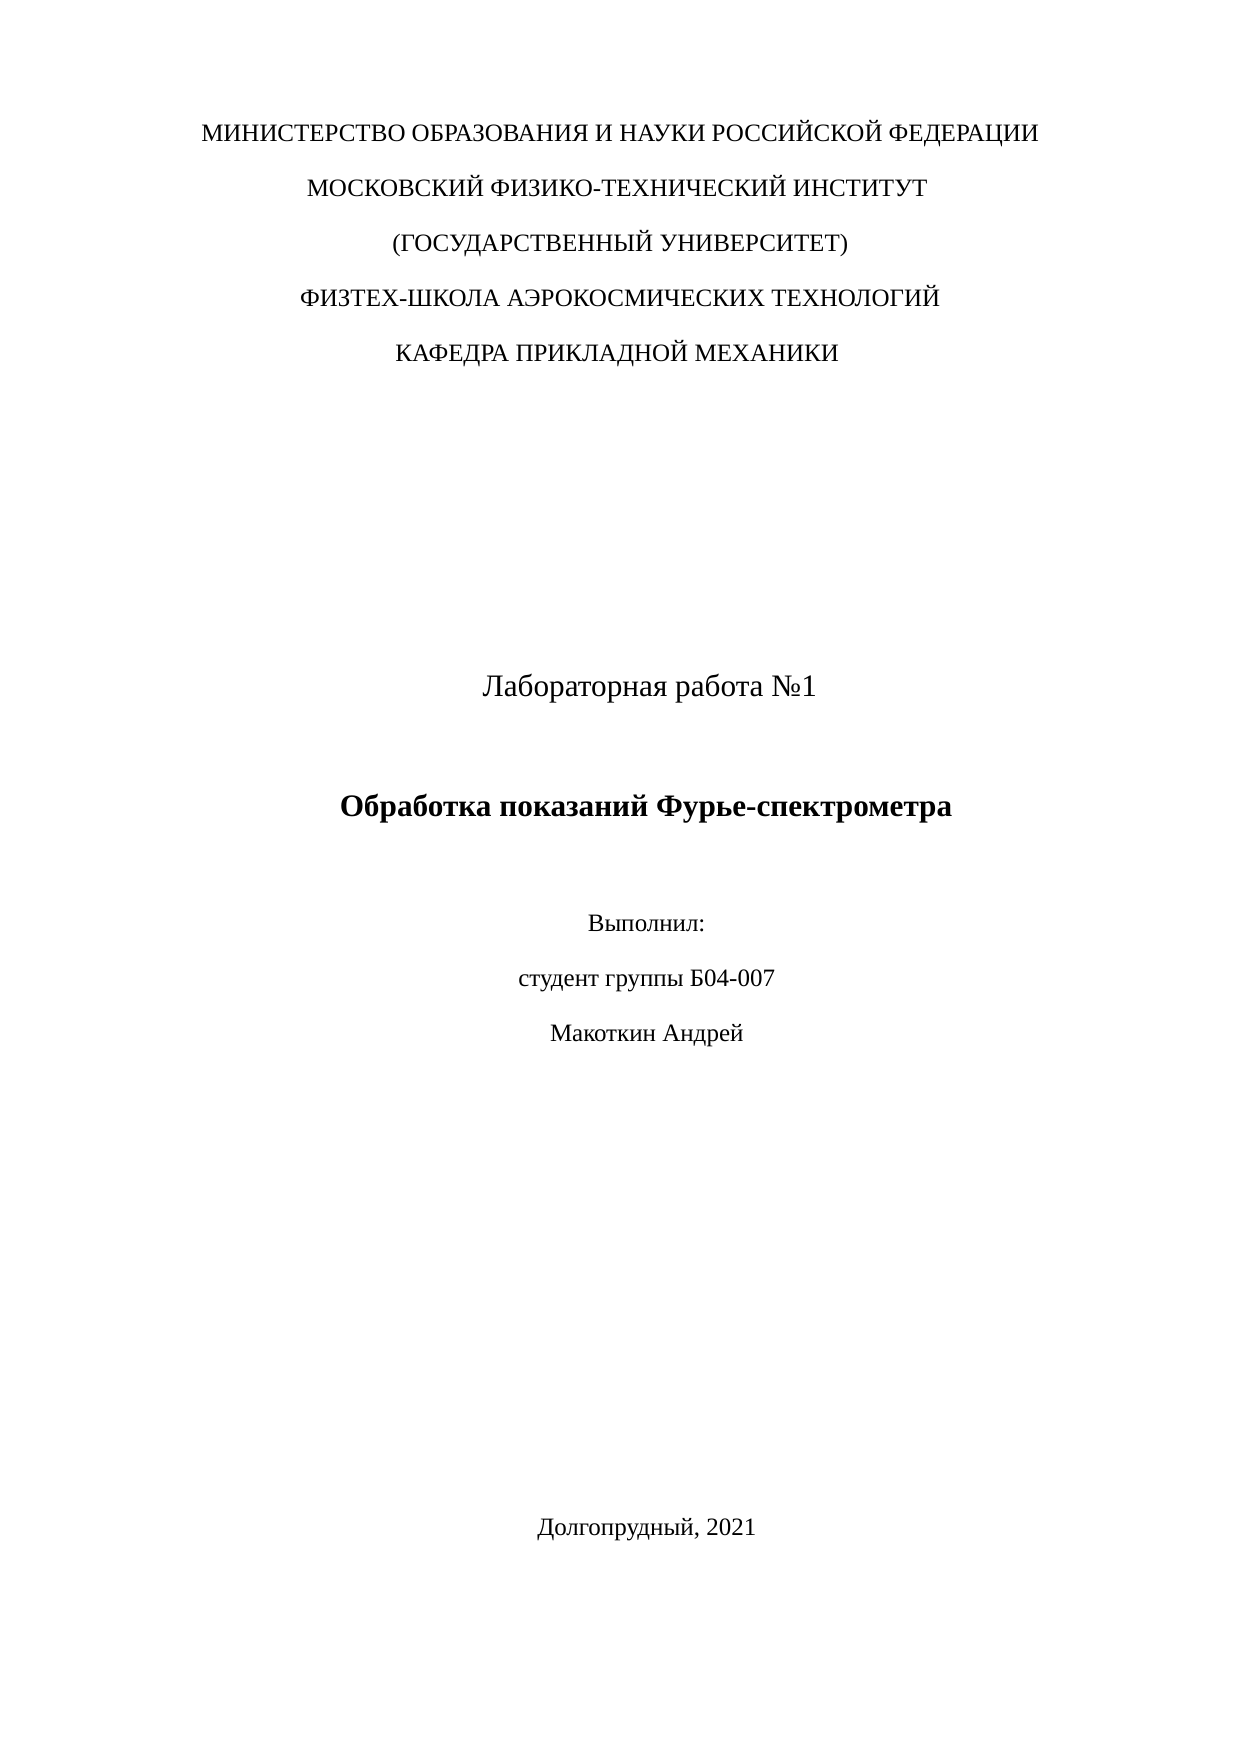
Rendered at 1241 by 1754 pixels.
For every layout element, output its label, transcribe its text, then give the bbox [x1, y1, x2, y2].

text Макоткин Андрей [118, 1018, 1122, 1047]
text (ГОСУДАРСТВЕННЫЙ УНИВЕРСИТЕТ) [118, 228, 1122, 257]
text Лабораторная работа №1 [118, 667, 1122, 703]
text Обработка показаний Фурье-спектрометра [118, 788, 1122, 823]
text ФИЗТЕХ-ШКОЛА АЭРОКОСМИЧЕСКИХ ТЕХНОЛОГИЙ [118, 283, 1122, 312]
text студент группы Б04-007 [118, 963, 1122, 992]
text Выполнил: [118, 908, 1122, 937]
text КАФЕДРА ПРИКЛАДНОЙ МЕХАНИКИ [118, 338, 1122, 366]
text Долгопрудный, 2021 [118, 1512, 1122, 1541]
text МИНИСТЕРСТВО ОБРАЗОВАНИЯ И НАУКИ РОССИЙСКОЙ ФЕДЕРАЦИИ [118, 118, 1122, 147]
text МОСКОВСКИЙ ФИЗИКО-ТЕХНИЧЕСКИЙ ИНСТИТУТ [118, 173, 1122, 202]
